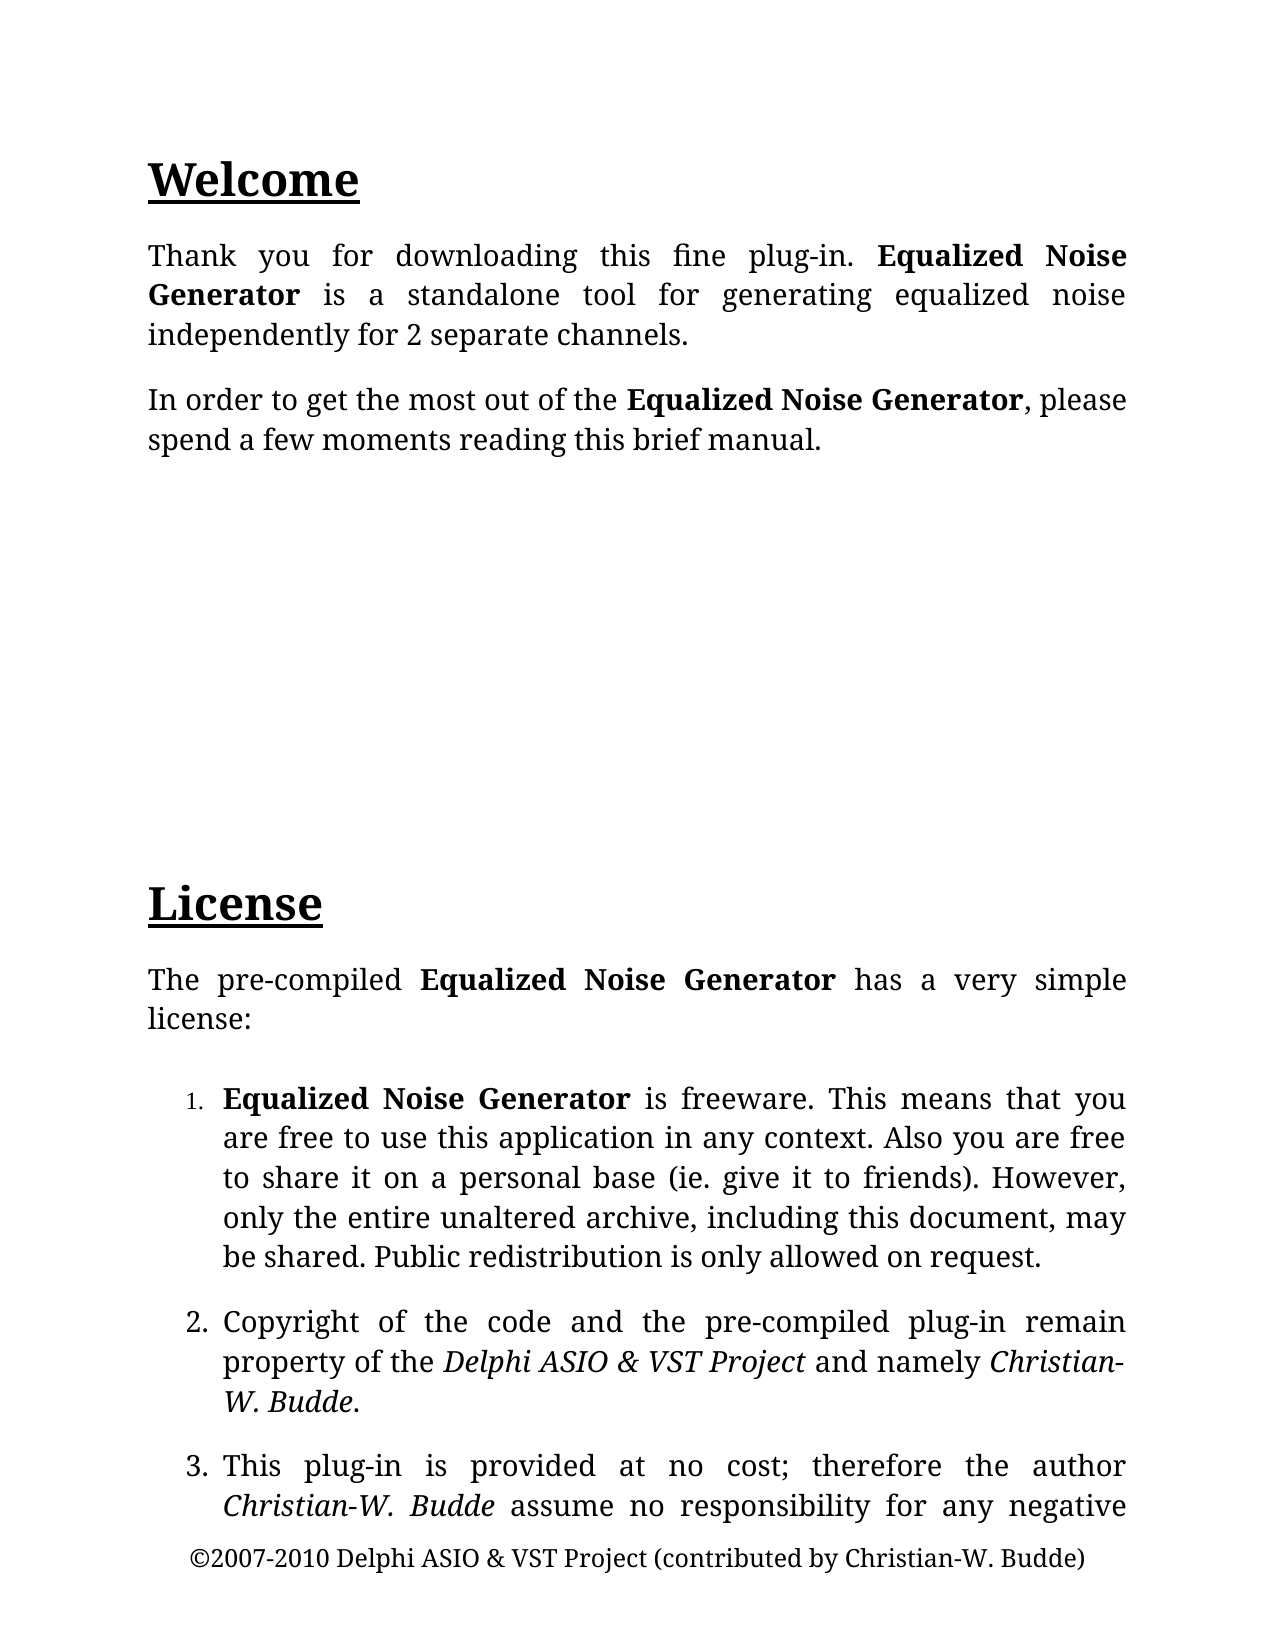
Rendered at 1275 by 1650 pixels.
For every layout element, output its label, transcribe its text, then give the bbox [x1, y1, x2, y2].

list Copyright of the code and the pre-compiled plug-in remain property of the Delphi ASIO & VST Project and namely Christian-W. Budde. [185, 1301, 1127, 1421]
subtitle License [148, 872, 1127, 934]
text The pre-compiled Equalized Noise Generator has a very simple license: [148, 959, 1127, 1038]
text In order to get the most out of the Equalized Noise Generator, please spend a few moments reading this brief manual. [148, 379, 1127, 458]
list This plug-in is provided at no cost; therefore the author Christian-W. Budde assume no responsibility for any negative [185, 1446, 1127, 1525]
text Thank you for downloading this fine plug-in. Equalized Noise Generator is a standalone tool for generating equalized noise independently for 2 separate channels. [148, 235, 1127, 354]
subtitle Welcome [148, 148, 1127, 210]
list Equalized Noise Generator is freeware. This means that you are free to use this application in any context. Also you are free to share it on a personal base (ie. give it to friends). However, only the entire unaltered archive, including this document, may be shared. Public redistribution is only allowed on request. [185, 1078, 1127, 1276]
